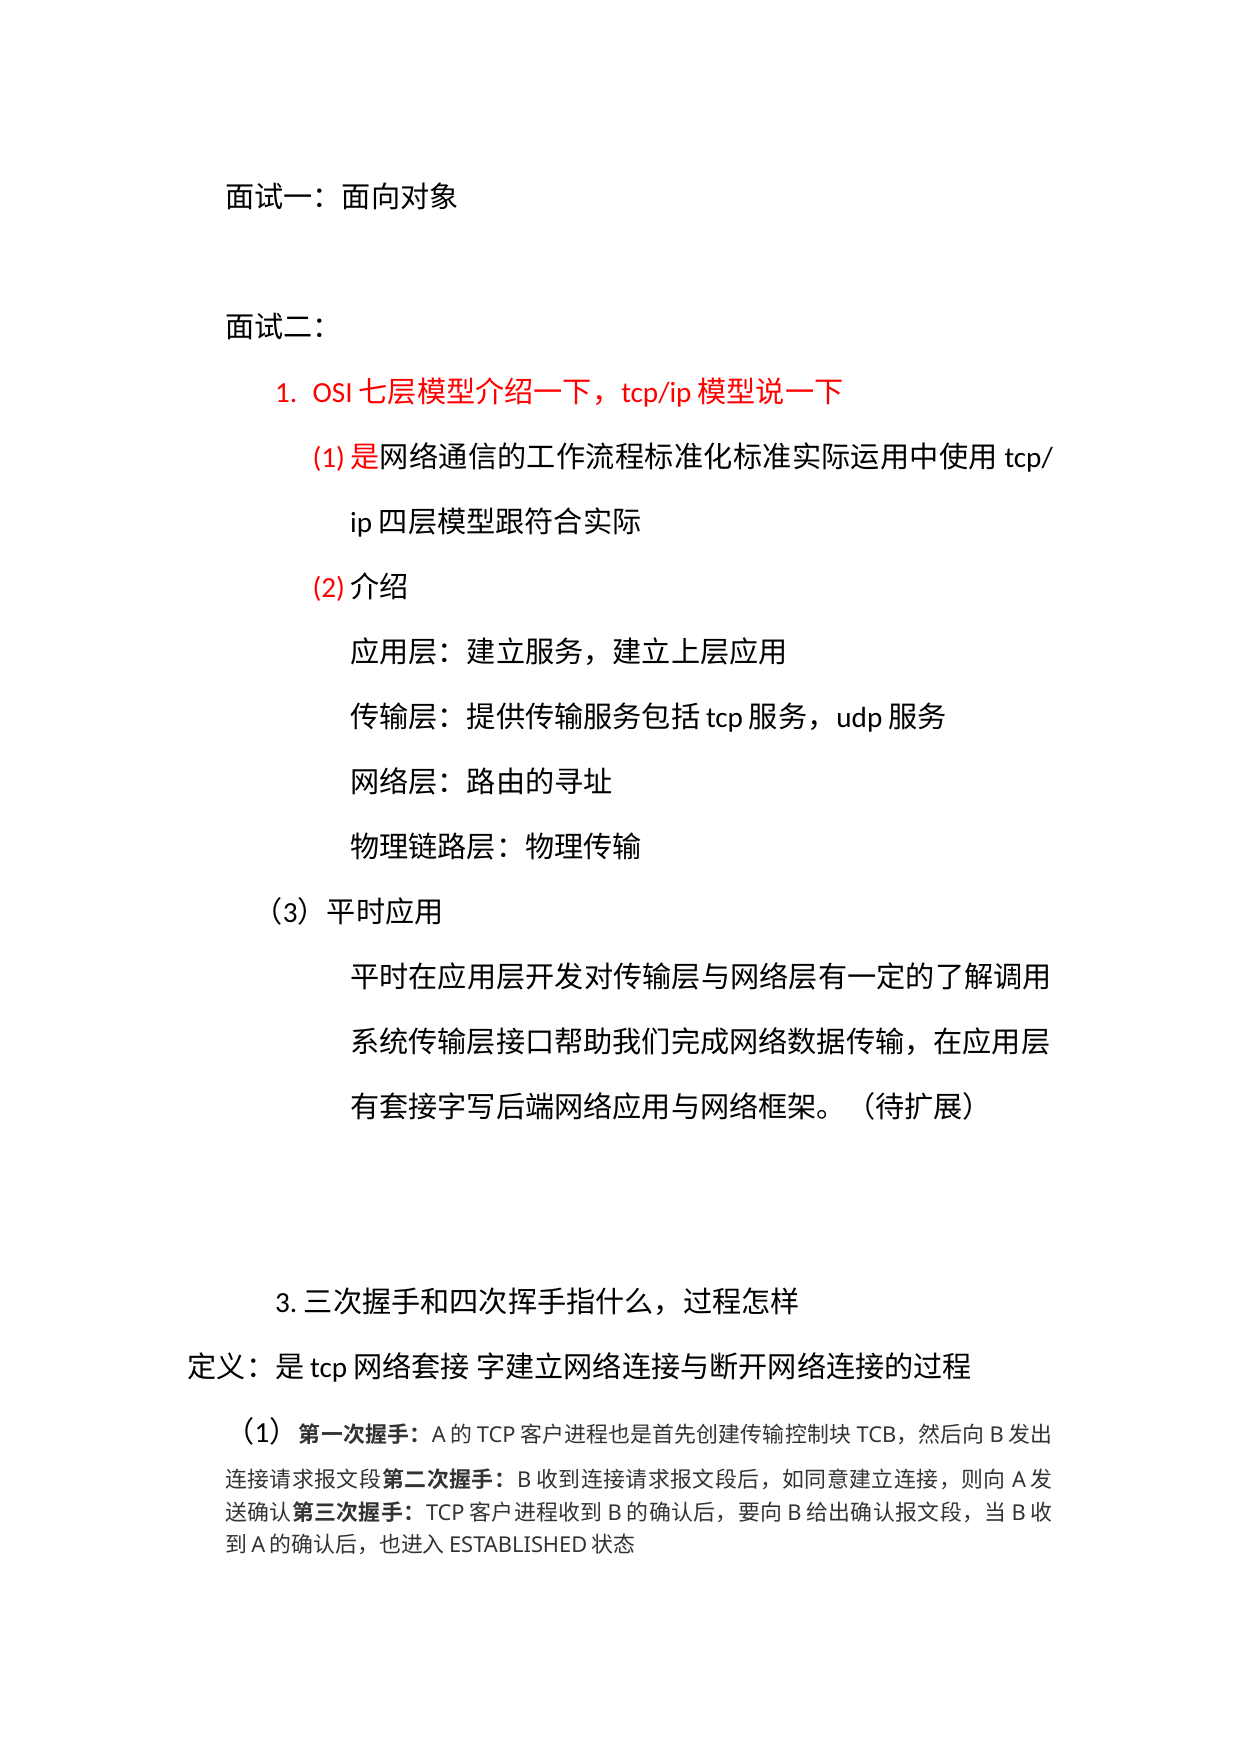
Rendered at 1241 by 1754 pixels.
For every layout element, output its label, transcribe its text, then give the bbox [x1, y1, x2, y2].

list （1）第一次握手：A的TCP客户进程也是首先创建传输控制块TCB，然后向B发出连接请求报文段第二次握手：B收到连接请求报文段后，如同意建立连接，则向A发送确认第三次握手：TCP客户进程收到B的确认后，要向B给出确认报文段，当B收到A的确认后，也进入ESTABLISHED状态 [225, 1397, 1053, 1559]
list 有套接字写后端网络应用与网络框架。（待扩展） [350, 1072, 1053, 1137]
list 平时在应用层开发对传输层与网络层有一定的了解调用系统传输层接口帮助我们完成网络数据传输，在应用层 [350, 942, 1053, 1072]
list （3）平时应用 [187, 877, 1053, 942]
list 面试一：面向对象 [225, 162, 1053, 227]
list 物理链路层：物理传输 [350, 812, 1053, 877]
list 是网络通信的工作流程标准化标准实际运用中使用tcp/ip 四层模型跟符合实际 [312, 422, 1053, 552]
list 应用层：建立服务，建立上层应用 [350, 617, 1053, 682]
list 面试二： [225, 292, 1053, 357]
text 3. 三次握手和四次挥手指什么，过程怎样 [187, 1267, 1053, 1332]
list OSI七层模型介绍一下，tcp/ip模型说一下 [275, 357, 1053, 422]
list 传输层：提供传输服务包括tcp服务，udp服务 [350, 682, 1053, 747]
list 介绍 [312, 552, 1053, 617]
text 定义：是tcp网络套接 字建立网络连接与断开网络连接的过程 [187, 1332, 1053, 1397]
list 网络层：路由的寻址 [350, 747, 1053, 812]
